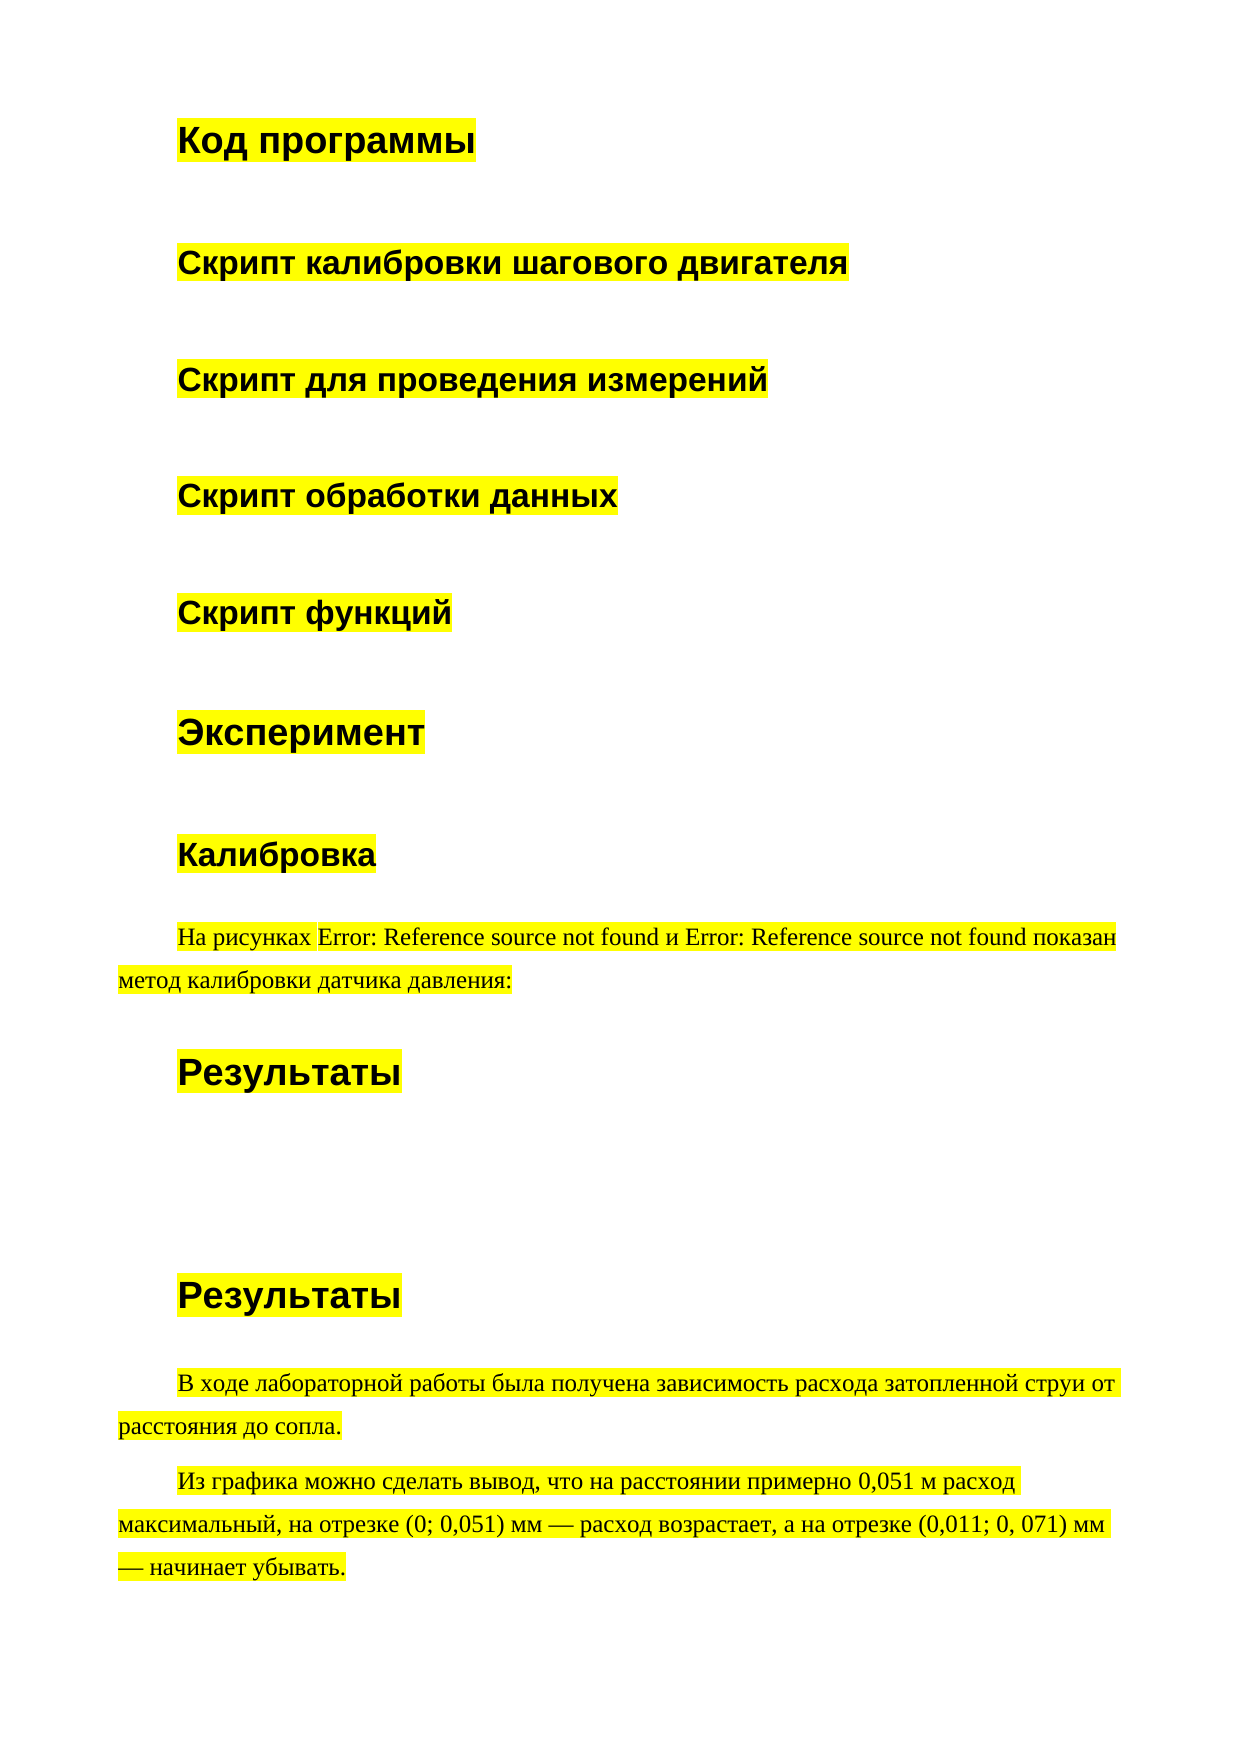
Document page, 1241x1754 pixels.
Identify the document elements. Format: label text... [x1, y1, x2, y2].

subtitle Эксперимент [118, 710, 1122, 754]
text Из графика можно сделать вывод, что на расстоянии примерно 0,051 м расход максимальный, на отрезке (0; 0,051) мм — расход возрастает, а на отрезке (0,011; 0, 071) мм — начинает убывать. [118, 1466, 1122, 1581]
text В ходе лабораторной работы была получена зависимость расхода затопленной струи от расстояния до сопла. [118, 1368, 1122, 1440]
subtitle Результаты [118, 1049, 1122, 1093]
subtitle Код программы [118, 118, 1122, 162]
subtitle Результаты [118, 1273, 1122, 1317]
subtitle Скрипт обработки данных [118, 476, 1122, 515]
subtitle Скрипт для проведения измерений [118, 359, 1122, 398]
subtitle Скрипт функций [118, 593, 1122, 632]
subtitle Скрипт калибровки шагового двигателя [118, 242, 1122, 281]
subtitle Калибровка [118, 834, 1122, 873]
text На рисунках Ошибка: источник перекрёстной ссылки не найден и Ошибка: источник перекрёстной ссылки не найден показан метод калибровки датчика давления: [118, 922, 1122, 994]
